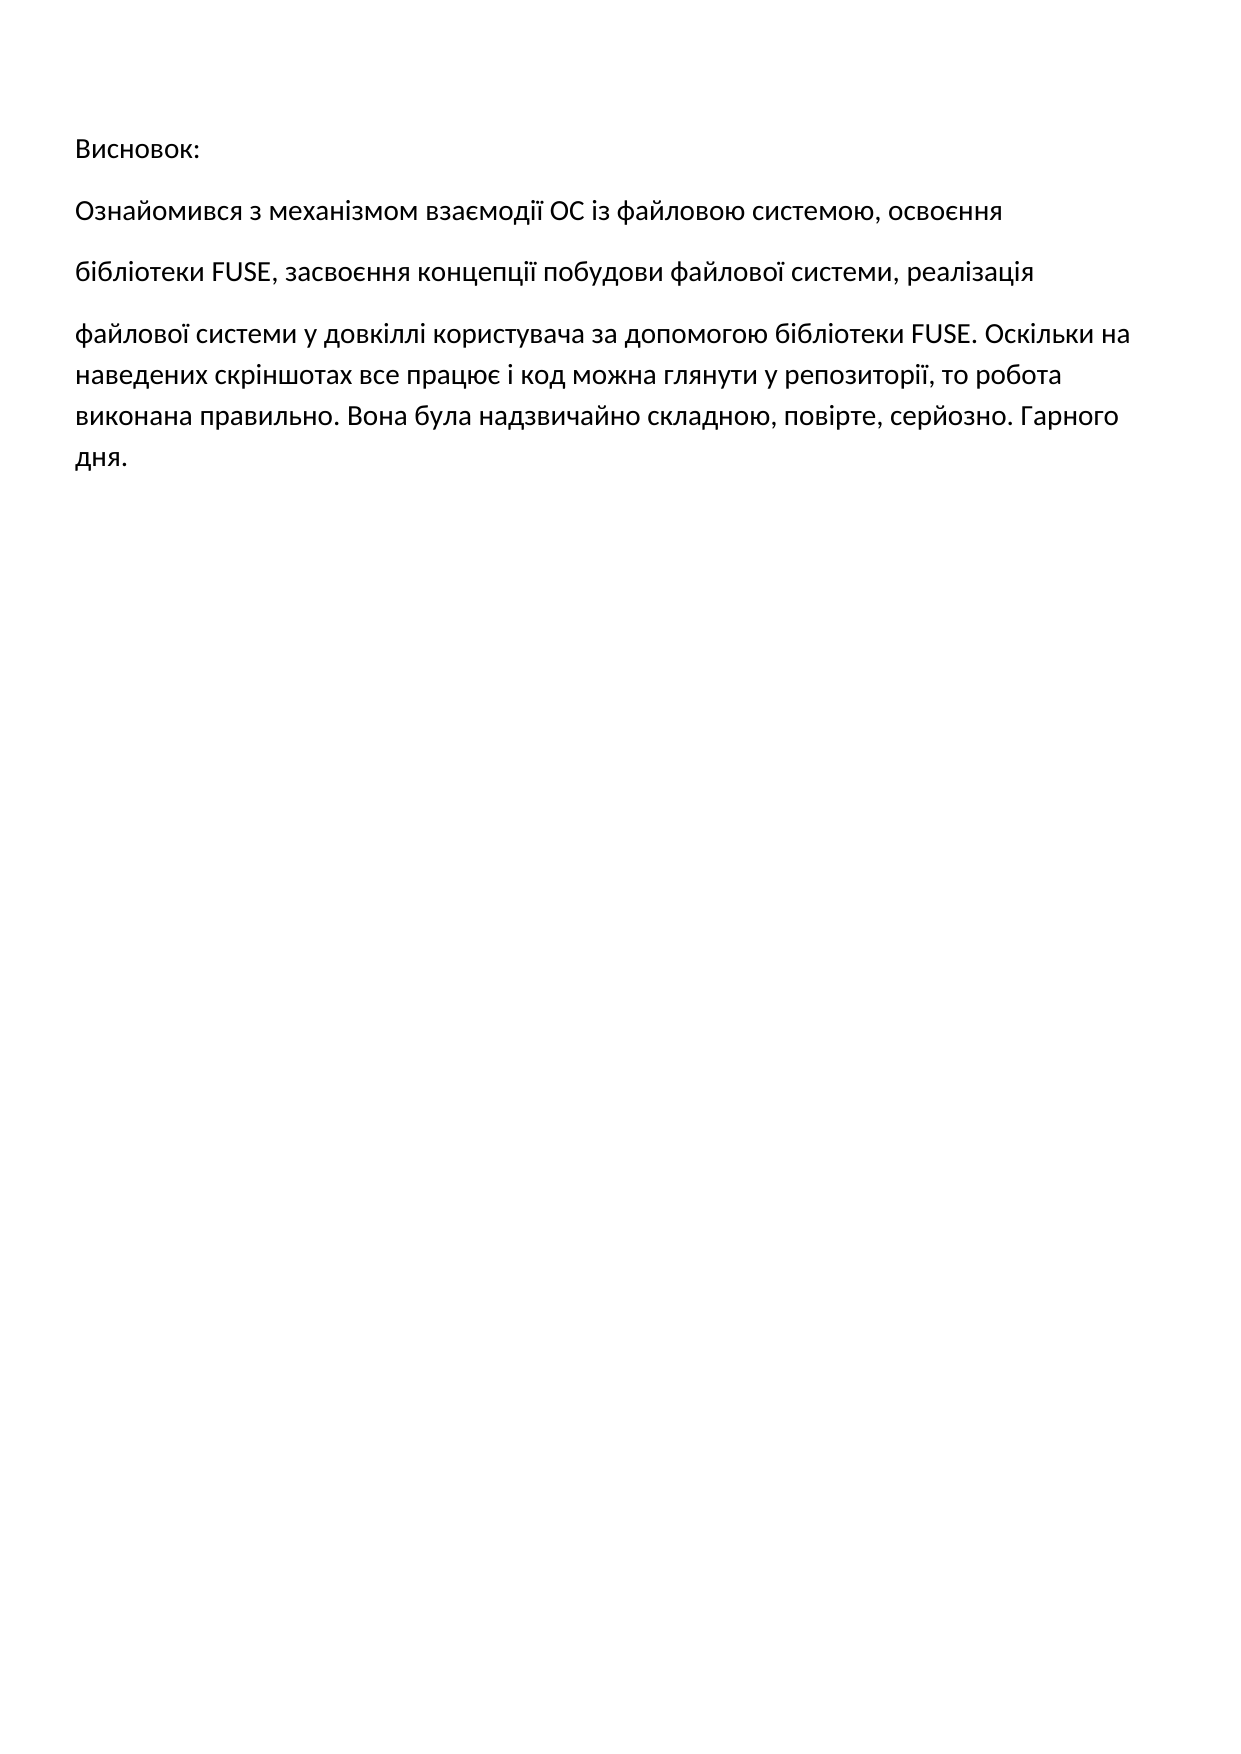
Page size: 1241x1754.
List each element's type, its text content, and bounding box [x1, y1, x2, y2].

text бібліотеки FUSE, засвоєння концепції побудови файлової системи, реалізація [75, 253, 1165, 289]
text Висновок: [75, 130, 1165, 165]
text файлової системи у довкіллі користувача за допомогою бібліотеки FUSE. Оскільки на наведених скріншотах все працює і код можна глянути у репозиторії, то робота виконана правильно. Вона була надзвичайно складною, повірте, серйозно. Гарного дня. [75, 315, 1165, 473]
text Ознайомився з механізмом взаємодії ОС із файловою системою, освоєння [75, 192, 1165, 227]
